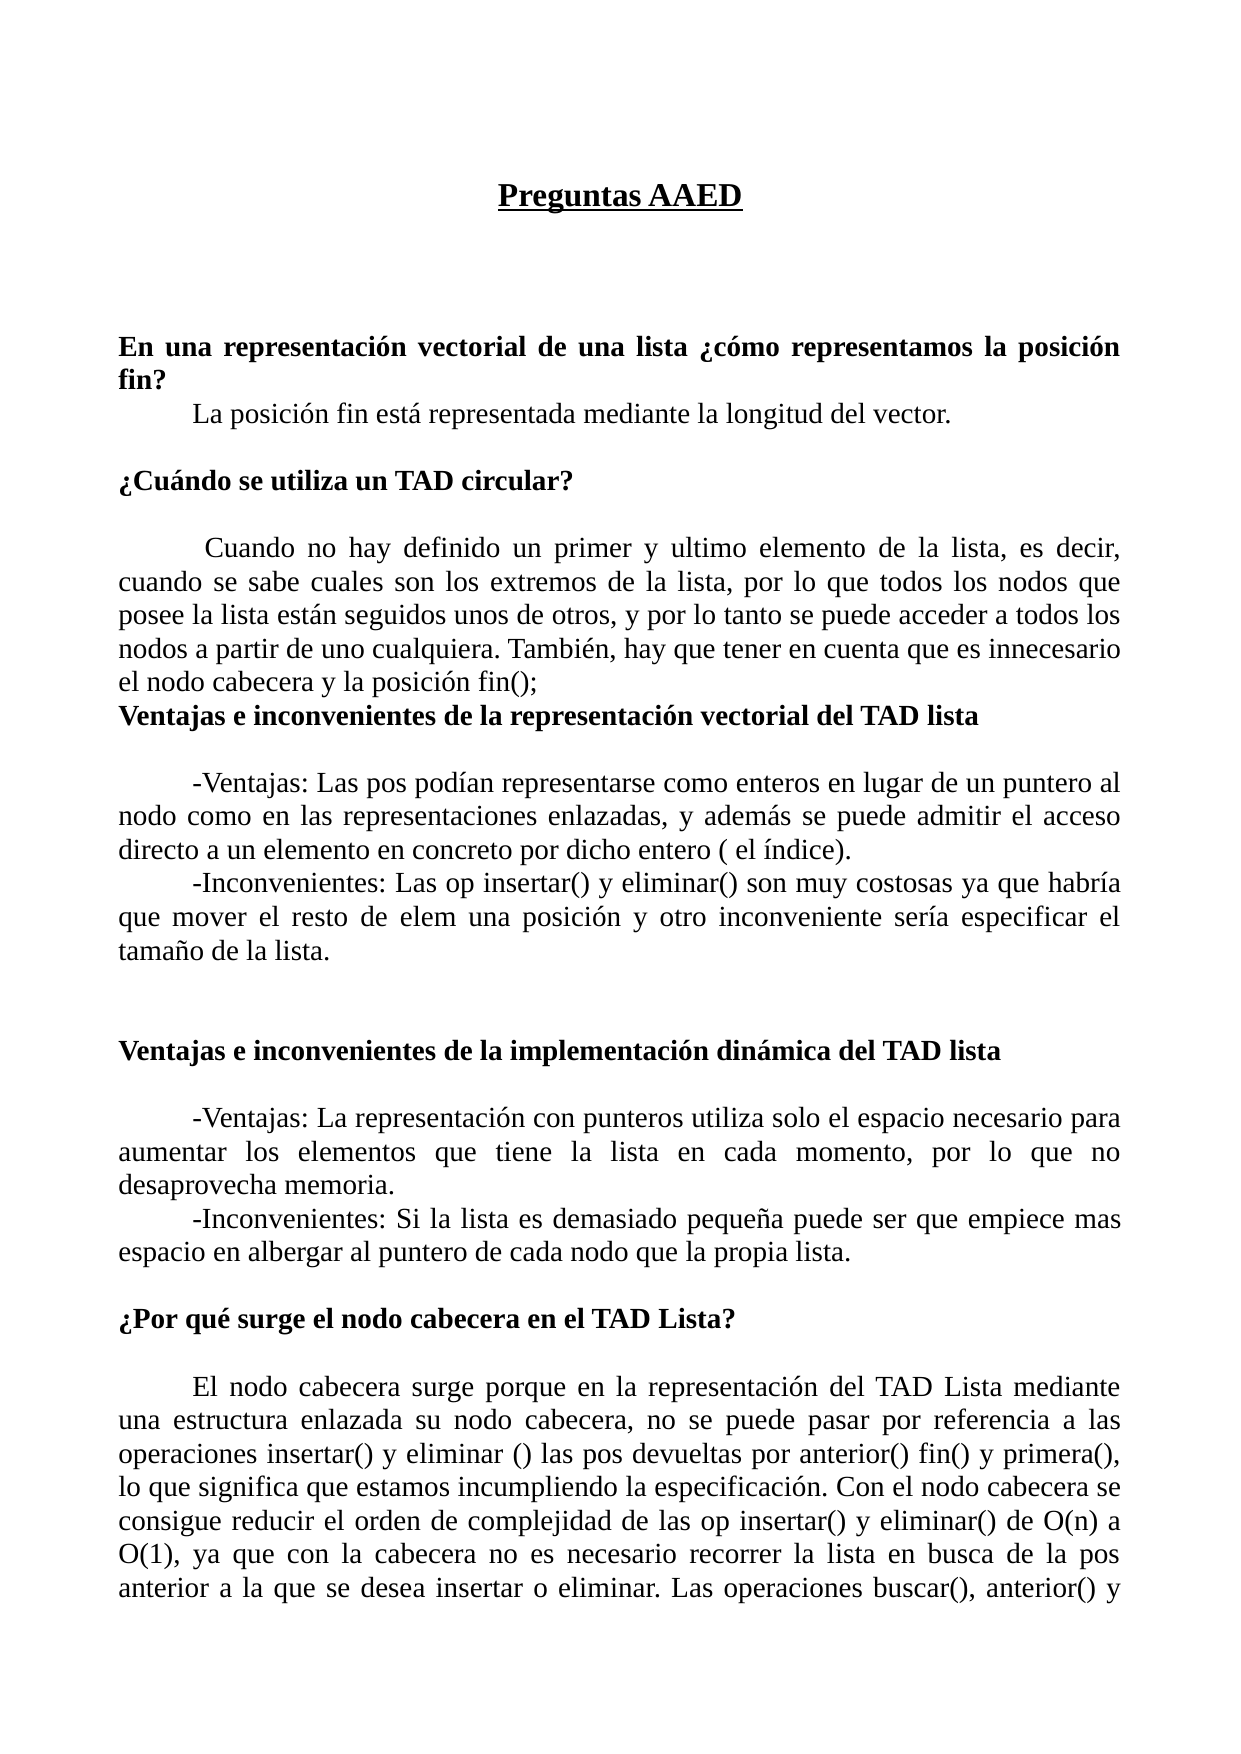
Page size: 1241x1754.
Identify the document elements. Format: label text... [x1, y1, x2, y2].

text -Ventajas: Las pos podían representarse como enteros en lugar de un puntero al nodo como en las representaciones enlazadas, y además se puede admitir el acceso directo a un elemento en concreto por dicho entero ( el índice). [118, 765, 1122, 866]
text -Inconvenientes: Las op insertar() y eliminar() son muy costosas ya que habría que mover el resto de elem una posición y otro inconveniente sería especificar el tamaño de la lista. [118, 866, 1122, 966]
text -Inconvenientes: Si la lista es demasiado pequeña puede ser que empiece mas espacio en albergar al puntero de cada nodo que la propia lista. [118, 1201, 1122, 1268]
text En una representación vectorial de una lista ¿cómo representamos la posición fin? [118, 329, 1122, 396]
text ¿Cuándo se utiliza un TAD circular? [118, 463, 1122, 497]
text -Ventajas: La representación con punteros utiliza solo el espacio necesario para aumentar los elementos que tiene la lista en cada momento, por lo que no desaprovecha memoria. [118, 1100, 1122, 1201]
text El nodo cabecera surge porque en la representación del TAD Lista mediante una estructura enlazada su nodo cabecera, no se puede pasar por referencia a las operaciones insertar() y eliminar () las pos devueltas por anterior() fin() y primera(), lo que significa que estamos incumpliendo la especificación. Con el nodo cabecera se consigue reducir el orden de complejidad de las op insertar() y eliminar() de O(n) a O(1), ya que con la cabecera no es necesario recorrer la lista en busca de la pos anterior a la que se desea insertar o eliminar. Las operaciones buscar(), anterior() y [118, 1369, 1122, 1603]
text Cuando no hay definido un primer y ultimo elemento de la lista, es decir, cuando se sabe cuales son los extremos de la lista, por lo que todos los nodos que posee la lista están seguidos unos de otros, y por lo tanto se puede acceder a todos los nodos a partir de uno cualquiera. También, hay que tener en cuenta que es innecesario el nodo cabecera y la posición fin(); [118, 530, 1122, 698]
text Ventajas e inconvenientes de la representación vectorial del TAD lista [118, 698, 1122, 731]
text Preguntas AAED [118, 176, 1122, 214]
text La posición fin está representada mediante la longitud del vector. [118, 396, 1122, 429]
text ¿Por qué surge el nodo cabecera en el TAD Lista? [118, 1302, 1122, 1335]
text Ventajas e inconvenientes de la implementación dinámica del TAD lista [118, 1033, 1122, 1067]
